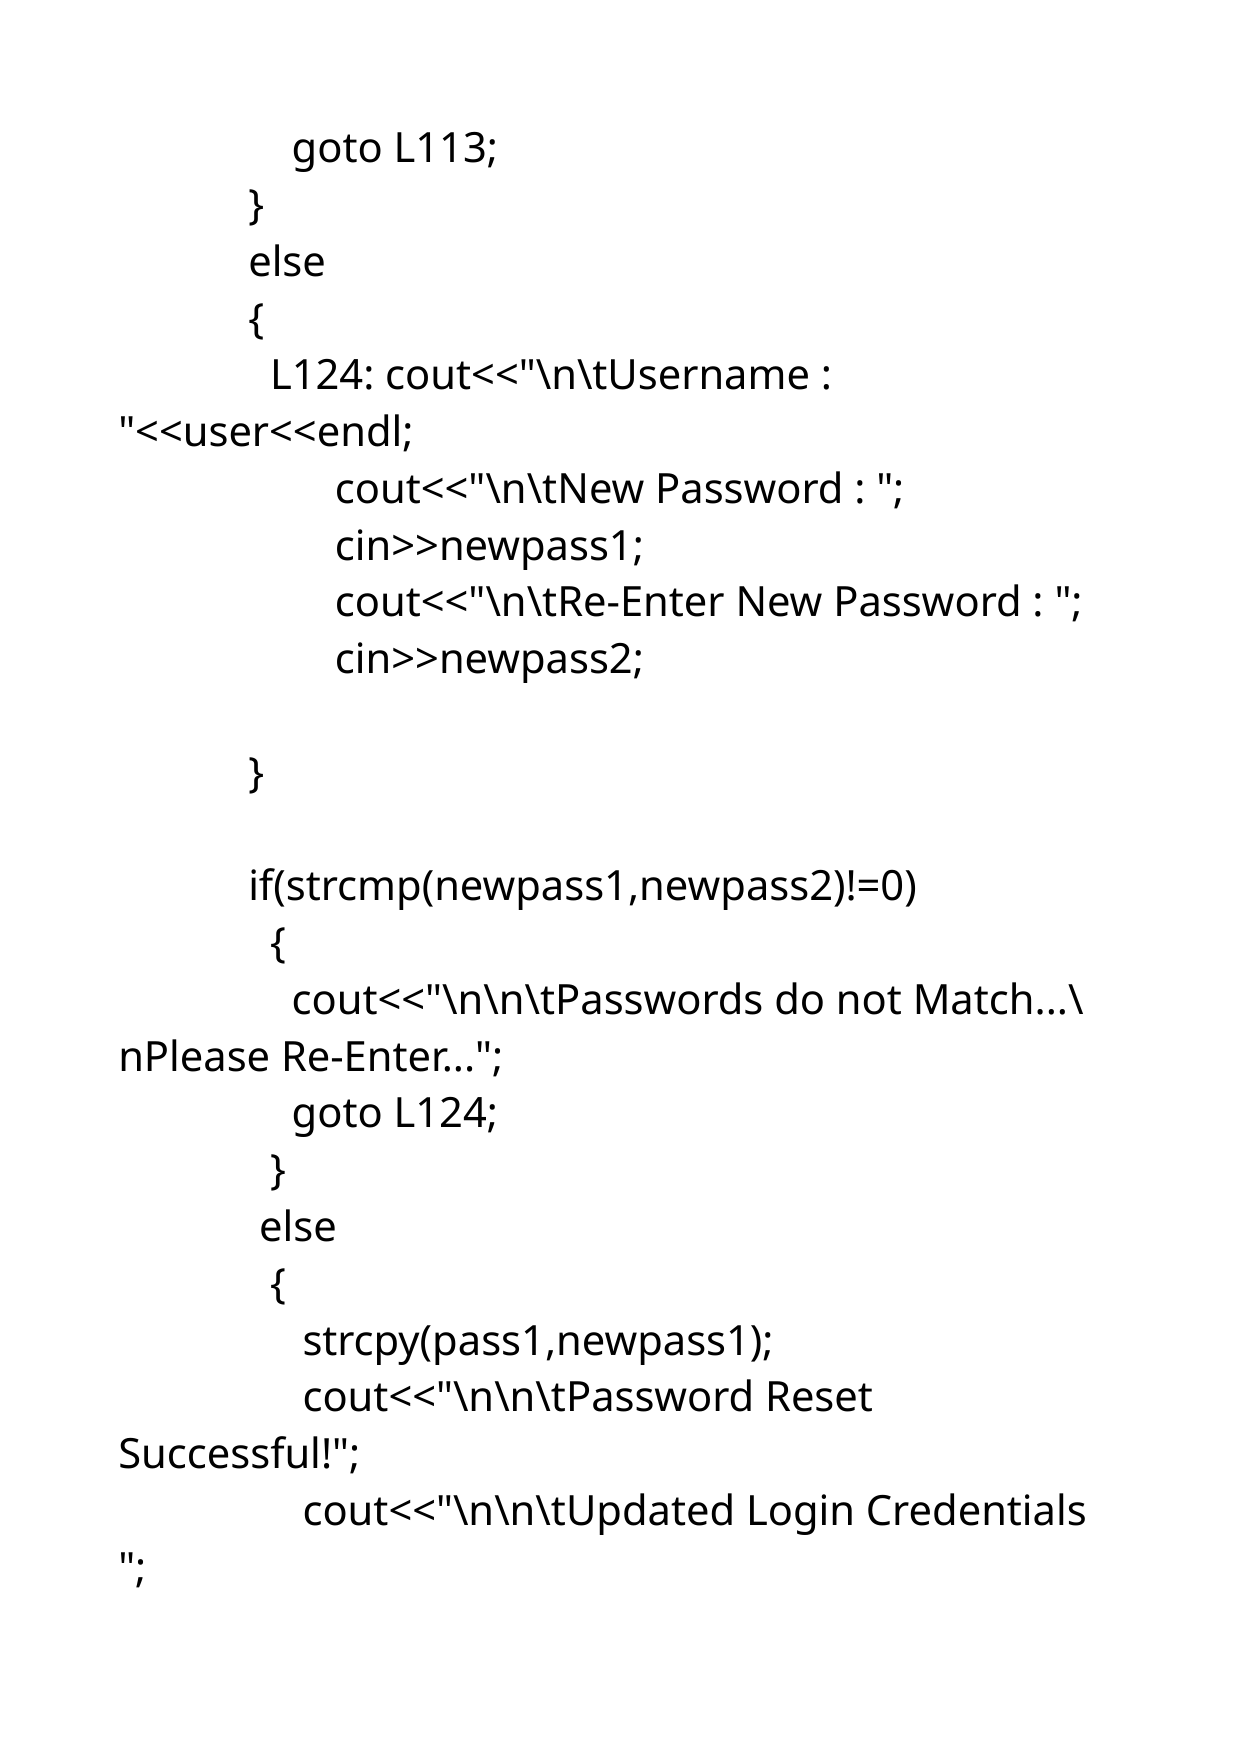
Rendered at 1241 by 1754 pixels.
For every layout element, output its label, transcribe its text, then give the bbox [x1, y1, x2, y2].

text cin>>newpass1; [118, 516, 1122, 572]
text goto L124; [118, 1083, 1122, 1140]
text cin>>newpass2; [118, 629, 1122, 686]
text else [118, 1197, 1122, 1253]
text { [118, 288, 1122, 345]
text if(strcmp(newpass1,newpass2)!=0) [118, 856, 1122, 913]
text else [118, 232, 1122, 288]
text } [118, 1140, 1122, 1197]
text cout<<"\n\tRe-Enter New Password : "; [118, 572, 1122, 629]
text { [118, 913, 1122, 970]
text } [118, 743, 1122, 799]
text cout<<"\n\n\tPasswords do not Match...\nPlease Re-Enter..."; [118, 970, 1122, 1083]
text { [118, 1253, 1122, 1310]
text goto L113; [118, 118, 1122, 175]
text strcpy(pass1,newpass1); [118, 1310, 1122, 1367]
text L124: cout<<"\n\tUsername : "<<user<<endl; [118, 345, 1122, 459]
text cout<<"\n\tNew Password : "; [118, 459, 1122, 516]
text cout<<"\n\n\tUpdated Login Credentials "; [118, 1481, 1122, 1594]
text cout<<"\n\n\tPassword Reset Successful!"; [118, 1367, 1122, 1481]
text } [118, 175, 1122, 232]
